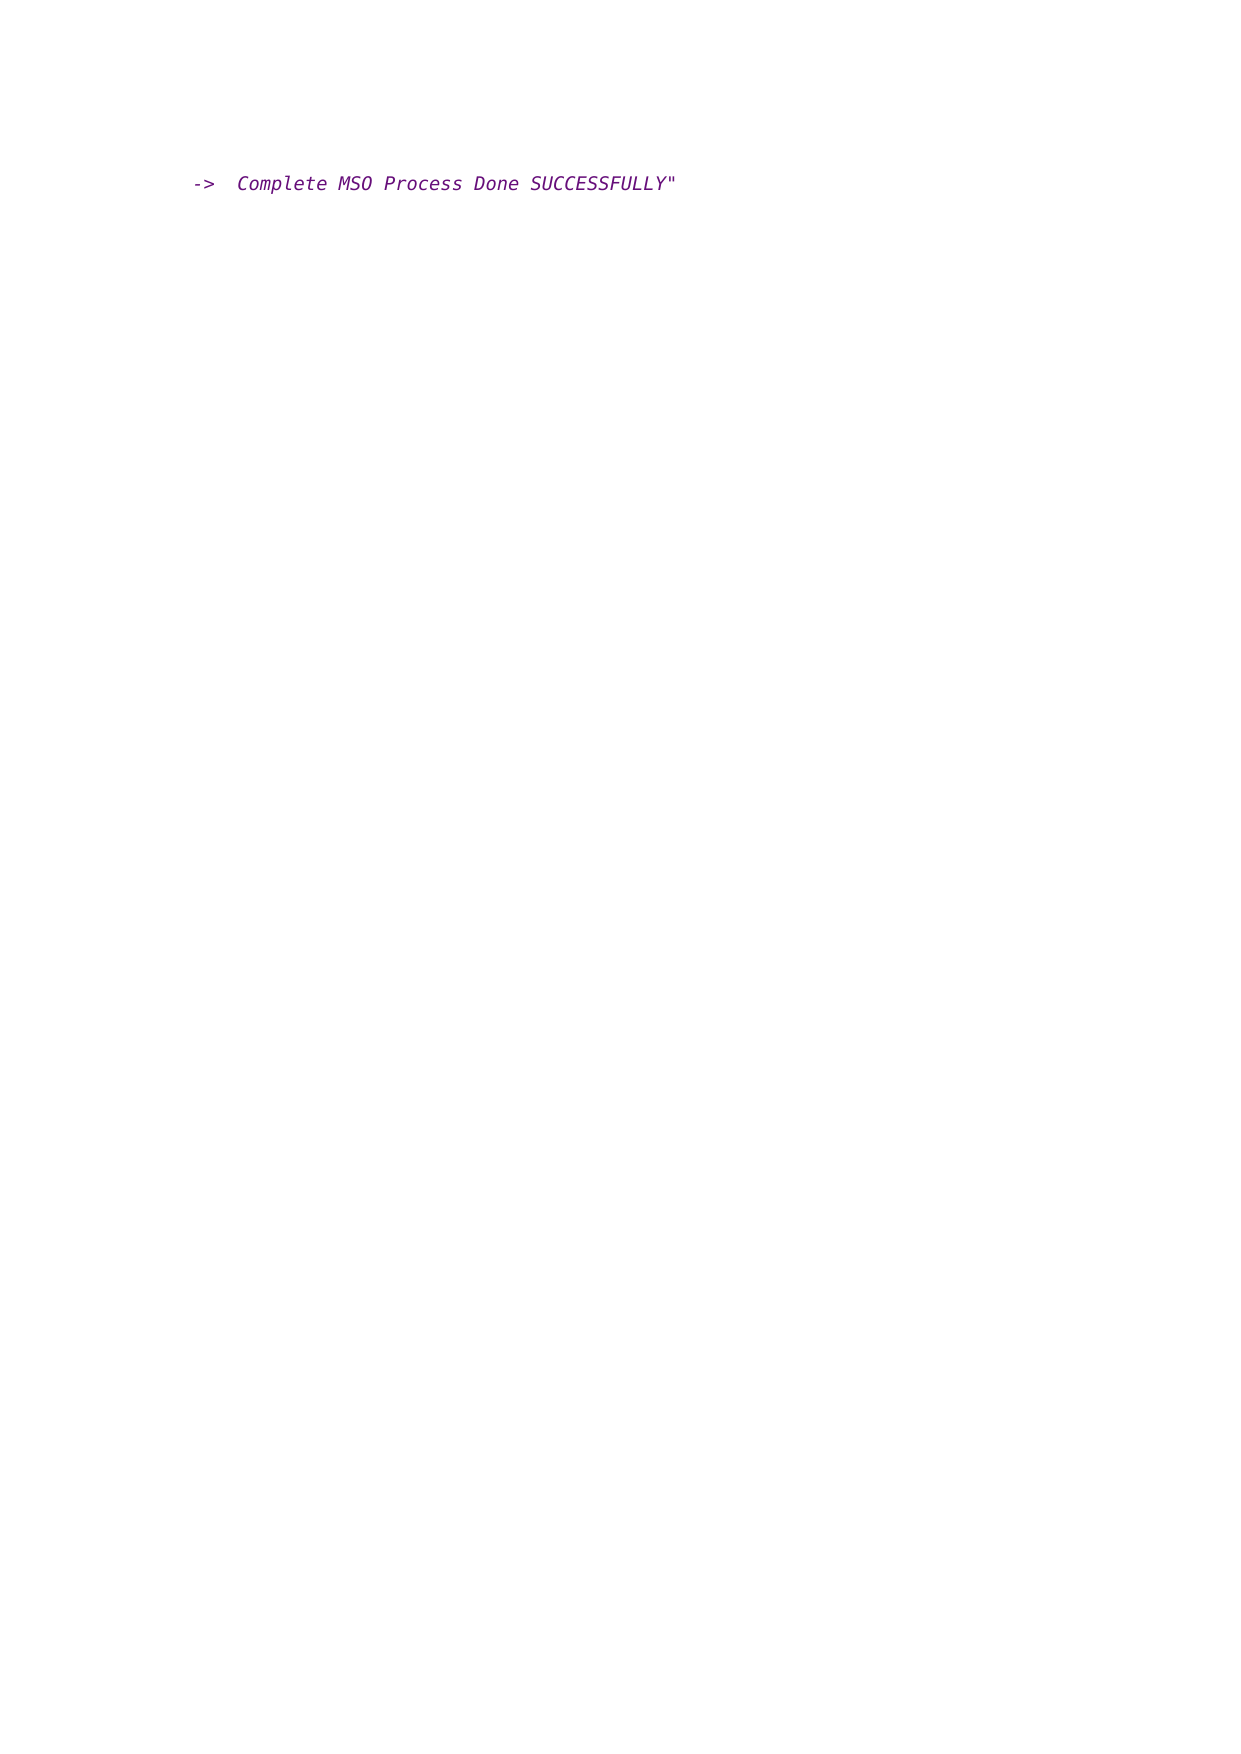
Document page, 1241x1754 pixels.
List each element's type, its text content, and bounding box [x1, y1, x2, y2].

text -> Complete MSO Process Done SUCCESSFULLY" [118, 173, 1122, 195]
